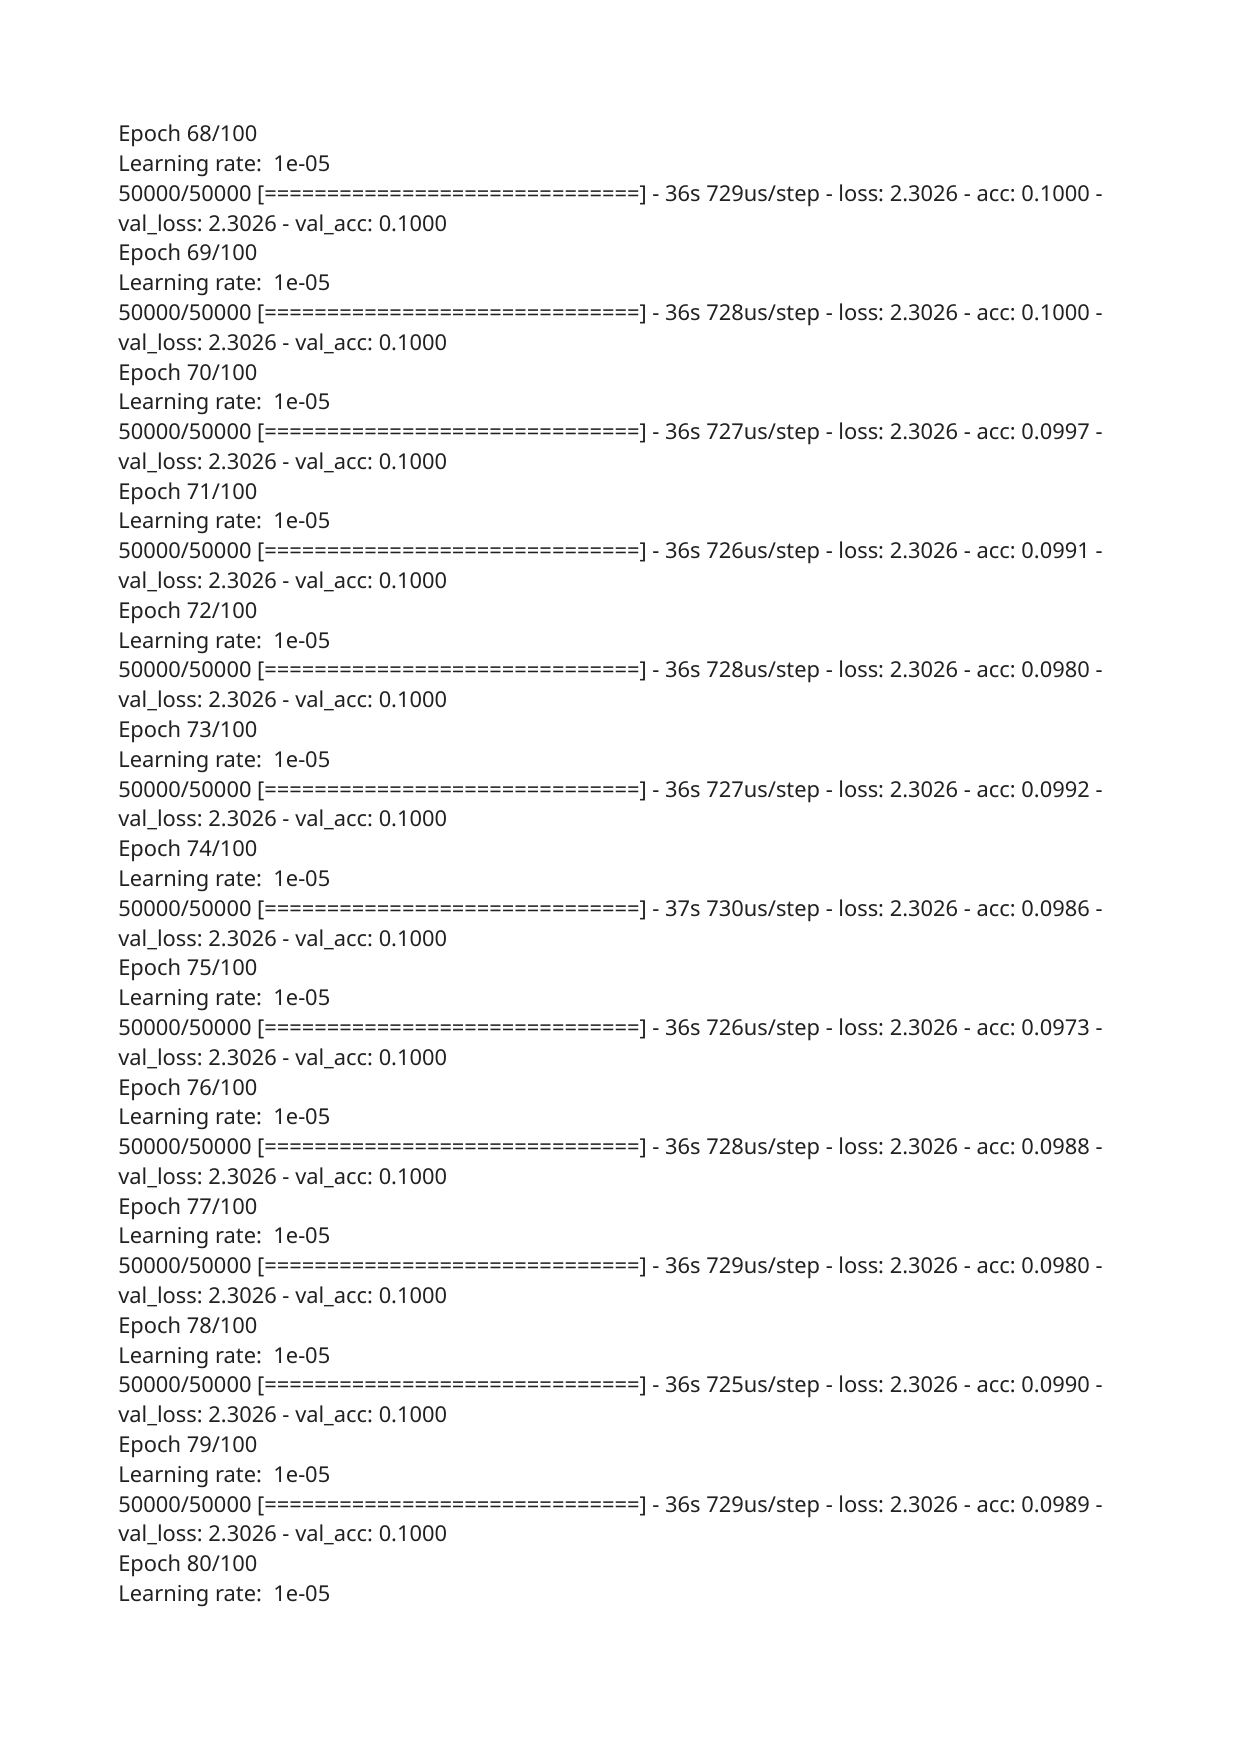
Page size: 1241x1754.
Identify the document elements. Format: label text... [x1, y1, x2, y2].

text Learning rate: 1e-05 [118, 1459, 1122, 1488]
text Epoch 69/100 [118, 237, 1122, 267]
text Learning rate: 1e-05 [118, 148, 1122, 178]
text Learning rate: 1e-05 [118, 1101, 1122, 1131]
text Epoch 73/100 [118, 714, 1122, 744]
text Epoch 68/100 [118, 118, 1122, 148]
text Learning rate: 1e-05 [118, 267, 1122, 297]
text Learning rate: 1e-05 [118, 1339, 1122, 1369]
text Learning rate: 1e-05 [118, 863, 1122, 893]
text Learning rate: 1e-05 [118, 1578, 1122, 1608]
text Epoch 72/100 [118, 595, 1122, 624]
text 50000/50000 [==============================] - 36s 729us/step - loss: 2.3026 - acc: 0.0989 - val_loss: 2.3026 - val_acc: 0.1000 [118, 1488, 1122, 1548]
text Epoch 77/100 [118, 1191, 1122, 1220]
text 50000/50000 [==============================] - 36s 726us/step - loss: 2.3026 - acc: 0.0973 - val_loss: 2.3026 - val_acc: 0.1000 [118, 1012, 1122, 1071]
text 50000/50000 [==============================] - 36s 728us/step - loss: 2.3026 - acc: 0.0980 - val_loss: 2.3026 - val_acc: 0.1000 [118, 654, 1122, 714]
text Learning rate: 1e-05 [118, 744, 1122, 773]
text 50000/50000 [==============================] - 36s 728us/step - loss: 2.3026 - acc: 0.1000 - val_loss: 2.3026 - val_acc: 0.1000 [118, 297, 1122, 356]
text Epoch 80/100 [118, 1548, 1122, 1578]
text Learning rate: 1e-05 [118, 1220, 1122, 1250]
text 50000/50000 [==============================] - 36s 725us/step - loss: 2.3026 - acc: 0.0990 - val_loss: 2.3026 - val_acc: 0.1000 [118, 1369, 1122, 1429]
text 50000/50000 [==============================] - 36s 726us/step - loss: 2.3026 - acc: 0.0991 - val_loss: 2.3026 - val_acc: 0.1000 [118, 535, 1122, 595]
text Epoch 74/100 [118, 833, 1122, 863]
text 50000/50000 [==============================] - 36s 727us/step - loss: 2.3026 - acc: 0.0992 - val_loss: 2.3026 - val_acc: 0.1000 [118, 773, 1122, 833]
text Epoch 70/100 [118, 356, 1122, 386]
text Learning rate: 1e-05 [118, 624, 1122, 654]
text Epoch 75/100 [118, 952, 1122, 982]
text 50000/50000 [==============================] - 37s 730us/step - loss: 2.3026 - acc: 0.0986 - val_loss: 2.3026 - val_acc: 0.1000 [118, 893, 1122, 952]
text Epoch 71/100 [118, 476, 1122, 505]
text 50000/50000 [==============================] - 36s 728us/step - loss: 2.3026 - acc: 0.0988 - val_loss: 2.3026 - val_acc: 0.1000 [118, 1131, 1122, 1191]
text Epoch 79/100 [118, 1429, 1122, 1459]
text 50000/50000 [==============================] - 36s 729us/step - loss: 2.3026 - acc: 0.1000 - val_loss: 2.3026 - val_acc: 0.1000 [118, 178, 1122, 237]
text Learning rate: 1e-05 [118, 505, 1122, 535]
text 50000/50000 [==============================] - 36s 727us/step - loss: 2.3026 - acc: 0.0997 - val_loss: 2.3026 - val_acc: 0.1000 [118, 416, 1122, 476]
text Learning rate: 1e-05 [118, 386, 1122, 416]
text Learning rate: 1e-05 [118, 982, 1122, 1012]
text Epoch 78/100 [118, 1310, 1122, 1339]
text Epoch 76/100 [118, 1071, 1122, 1101]
text 50000/50000 [==============================] - 36s 729us/step - loss: 2.3026 - acc: 0.0980 - val_loss: 2.3026 - val_acc: 0.1000 [118, 1250, 1122, 1310]
